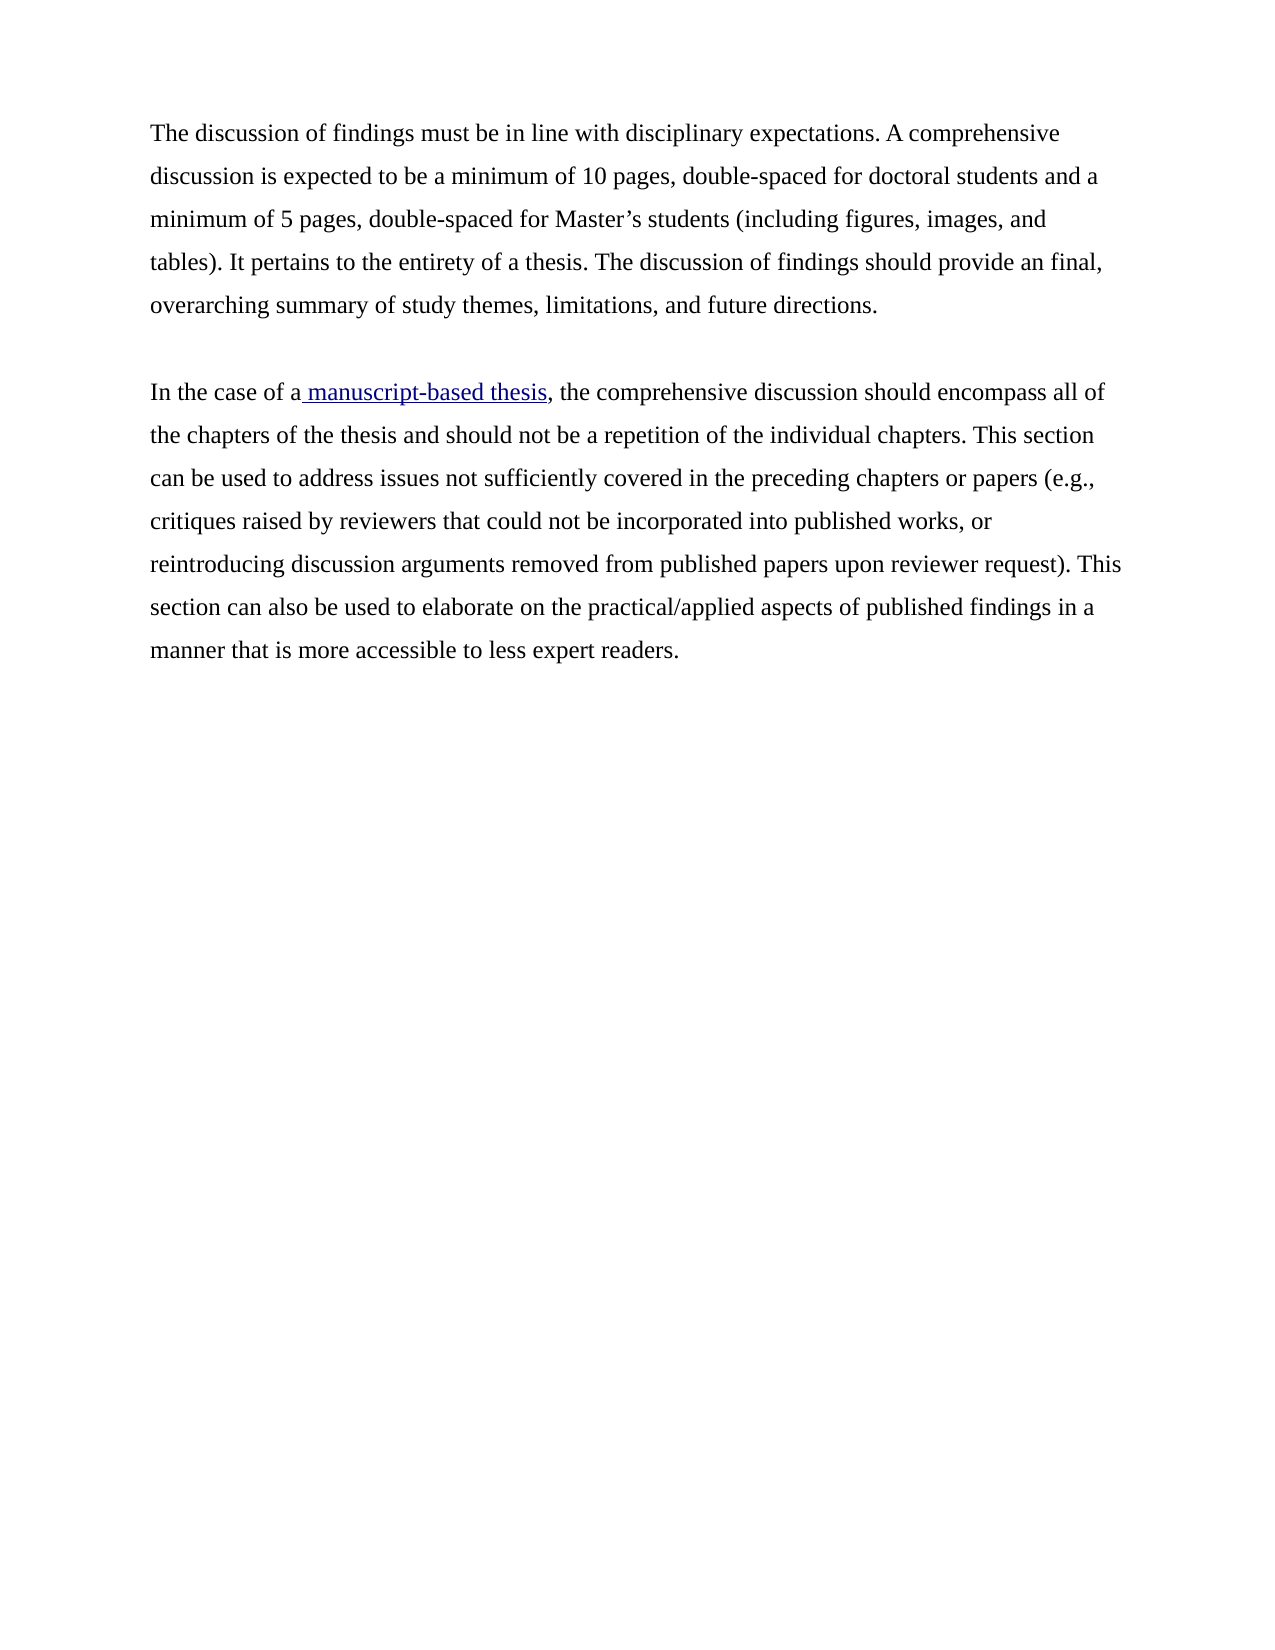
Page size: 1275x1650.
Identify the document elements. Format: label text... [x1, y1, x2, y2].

text The discussion of findings must be in line with disciplinary expectations. A comprehensive discussion is expected to be a minimum of 10 pages, double-spaced for doctoral students and a minimum of 5 pages, double-spaced for Master’s students (including figures, images, and tables). It pertains to the entirety of a thesis. The discussion of findings should provide an final, overarching summary of study themes, limitations, and future directions. In the case of a manuscript-based thesis, the comprehensive discussion should encompass all of the chapters of the thesis and should not be a repetition of the individual chapters. This section can be used to address issues not sufficiently covered in the preceding chapters or papers (e.g., critiques raised by reviewers that could not be incorporated into published works, or reintroducing discussion arguments removed from published papers upon reviewer request). This section can also be used to elaborate on the practical/applied aspects of published findings in a manner that is more accessible to less expert readers. [150, 118, 1125, 664]
